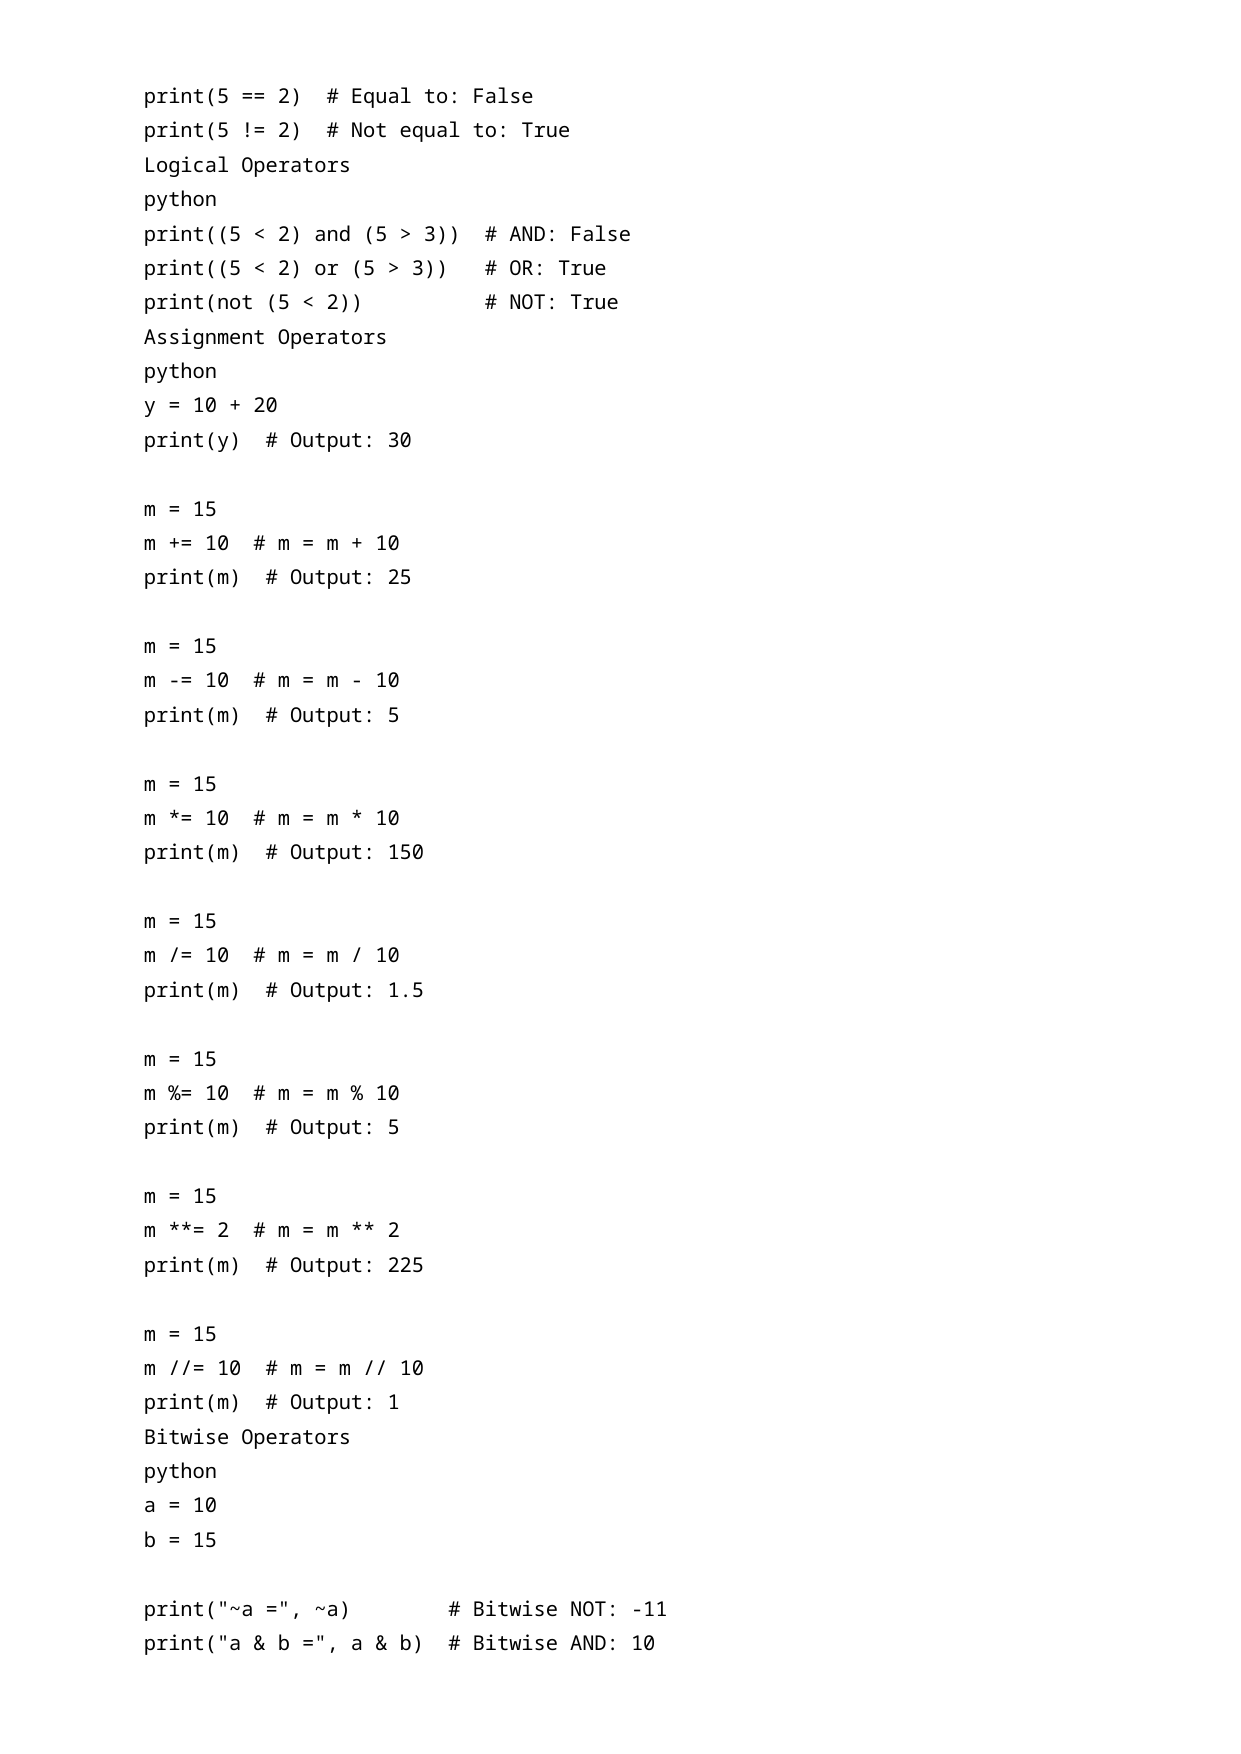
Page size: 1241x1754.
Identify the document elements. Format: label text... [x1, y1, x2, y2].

text print(not (5 < 2)) # NOT: True [144, 281, 1096, 316]
text print(m) # Output: 225 [144, 1244, 1096, 1278]
text m = 15 [144, 1312, 1096, 1347]
text python [144, 1450, 1096, 1484]
text m = 15 [144, 487, 1096, 522]
text print(m) # Output: 150 [144, 831, 1096, 866]
text print((5 < 2) or (5 > 3)) # OR: True [144, 247, 1096, 281]
text m *= 10 # m = m * 10 [144, 797, 1096, 831]
text y = 10 + 20 [144, 384, 1096, 419]
text m = 15 [144, 762, 1096, 797]
text print("~a =", ~a) # Bitwise NOT: -11 [144, 1587, 1096, 1622]
text print(5 != 2) # Not equal to: True [144, 109, 1096, 144]
text Assignment Operators [144, 316, 1096, 350]
text print(m) # Output: 1 [144, 1381, 1096, 1416]
text print(m) # Output: 5 [144, 694, 1096, 728]
text print(m) # Output: 25 [144, 556, 1096, 591]
text python [144, 350, 1096, 384]
text m **= 2 # m = m ** 2 [144, 1209, 1096, 1244]
text python [144, 178, 1096, 212]
text print(5 == 2) # Equal to: False [144, 75, 1096, 109]
text Bitwise Operators [144, 1416, 1096, 1450]
text print(m) # Output: 1.5 [144, 969, 1096, 1003]
text a = 10 [144, 1484, 1096, 1519]
text print(y) # Output: 30 [144, 419, 1096, 453]
text m = 15 [144, 1037, 1096, 1072]
text m += 10 # m = m + 10 [144, 522, 1096, 556]
text m /= 10 # m = m / 10 [144, 934, 1096, 969]
text Logical Operators [144, 144, 1096, 178]
text print(m) # Output: 5 [144, 1106, 1096, 1141]
text m = 15 [144, 900, 1096, 934]
text m %= 10 # m = m % 10 [144, 1072, 1096, 1106]
text print("a & b =", a & b) # Bitwise AND: 10 [144, 1622, 1096, 1656]
text m //= 10 # m = m // 10 [144, 1347, 1096, 1381]
text m = 15 [144, 625, 1096, 659]
text m = 15 [144, 1175, 1096, 1209]
text print((5 < 2) and (5 > 3)) # AND: False [144, 212, 1096, 247]
text b = 15 [144, 1519, 1096, 1553]
text m -= 10 # m = m - 10 [144, 659, 1096, 694]
